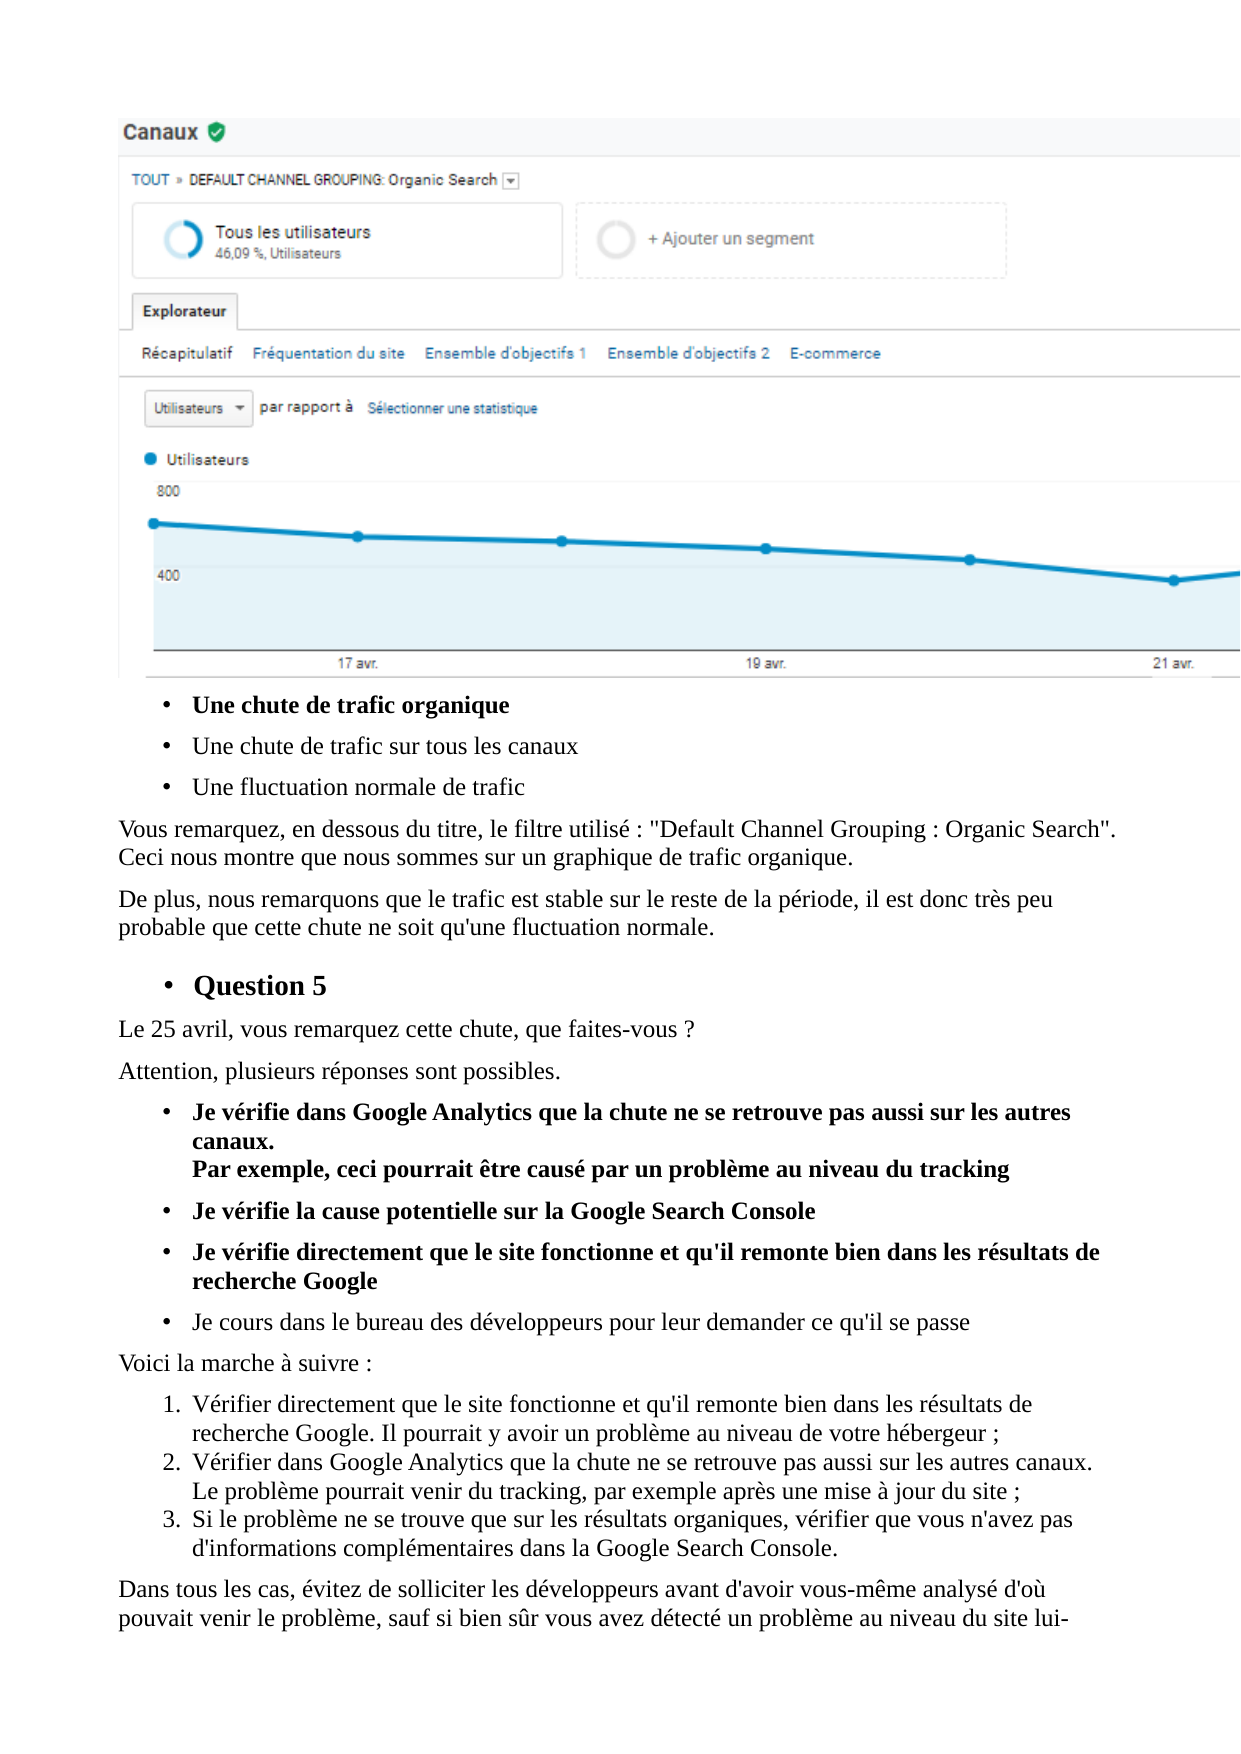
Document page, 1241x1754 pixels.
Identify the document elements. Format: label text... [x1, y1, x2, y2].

list Je cours dans le bureau des développeurs pour leur demander ce qu'il se passe [162, 1307, 1122, 1336]
list Une chute de trafic organique [162, 690, 1122, 719]
list Vérifier directement que le site fonctionne et qu'il remonte bien dans les résultats de recherche Google. Il pourrait y avoir un problème au niveau de votre hébergeur ; [162, 1389, 1122, 1447]
picture [118, 118, 1241, 678]
list Je vérifie directement que le site fonctionne et qu'il remonte bien dans les résultats de recherche Google [162, 1237, 1122, 1294]
list Une fluctuation normale de trafic [162, 772, 1122, 801]
list Une chute de trafic sur tous les canaux [162, 731, 1122, 760]
list Vérifier dans Google Analytics que la chute ne se retrouve pas aussi sur les autres canaux. Le problème pourrait venir du tracking, par exemple après une mise à jour du site ; [162, 1447, 1122, 1504]
text De plus, nous remarquons que le trafic est stable sur le reste de la période, il est donc très peu probable que cette chute ne soit qu'une fluctuation normale. [118, 884, 1122, 941]
text Vous remarquez, en dessous du titre, le filtre utilisé : "Default Channel Grouping : Organic Search". Ceci nous montre que nous sommes sur un graphique de trafic organique. [118, 814, 1122, 871]
list Si le problème ne se trouve que sur les résultats organiques, vérifier que vous n'avez pas d'informations complémentaires dans la Google Search Console. [162, 1504, 1122, 1562]
list Je vérifie dans Google Analytics que la chute ne se retrouve pas aussi sur les autres canaux. Par exemple, ceci pourrait être causé par un problème au niveau du tracking [162, 1097, 1122, 1183]
text Dans tous les cas, évitez de solliciter les développeurs avant d'avoir vous-même analysé d'où pouvait venir le problème, sauf si bien sûr vous avez détecté un problème au niveau du site lui- [118, 1574, 1122, 1632]
text Voici la marche à suivre : [118, 1348, 1122, 1377]
text Le 25 avril, vous remarquez cette chute, que faites-vous ? [118, 1014, 1122, 1043]
subtitle Question 5 [164, 968, 1122, 1002]
list Je vérifie la cause potentielle sur la Google Search Console [162, 1196, 1122, 1224]
text Attention, plusieurs réponses sont possibles. [118, 1056, 1122, 1084]
